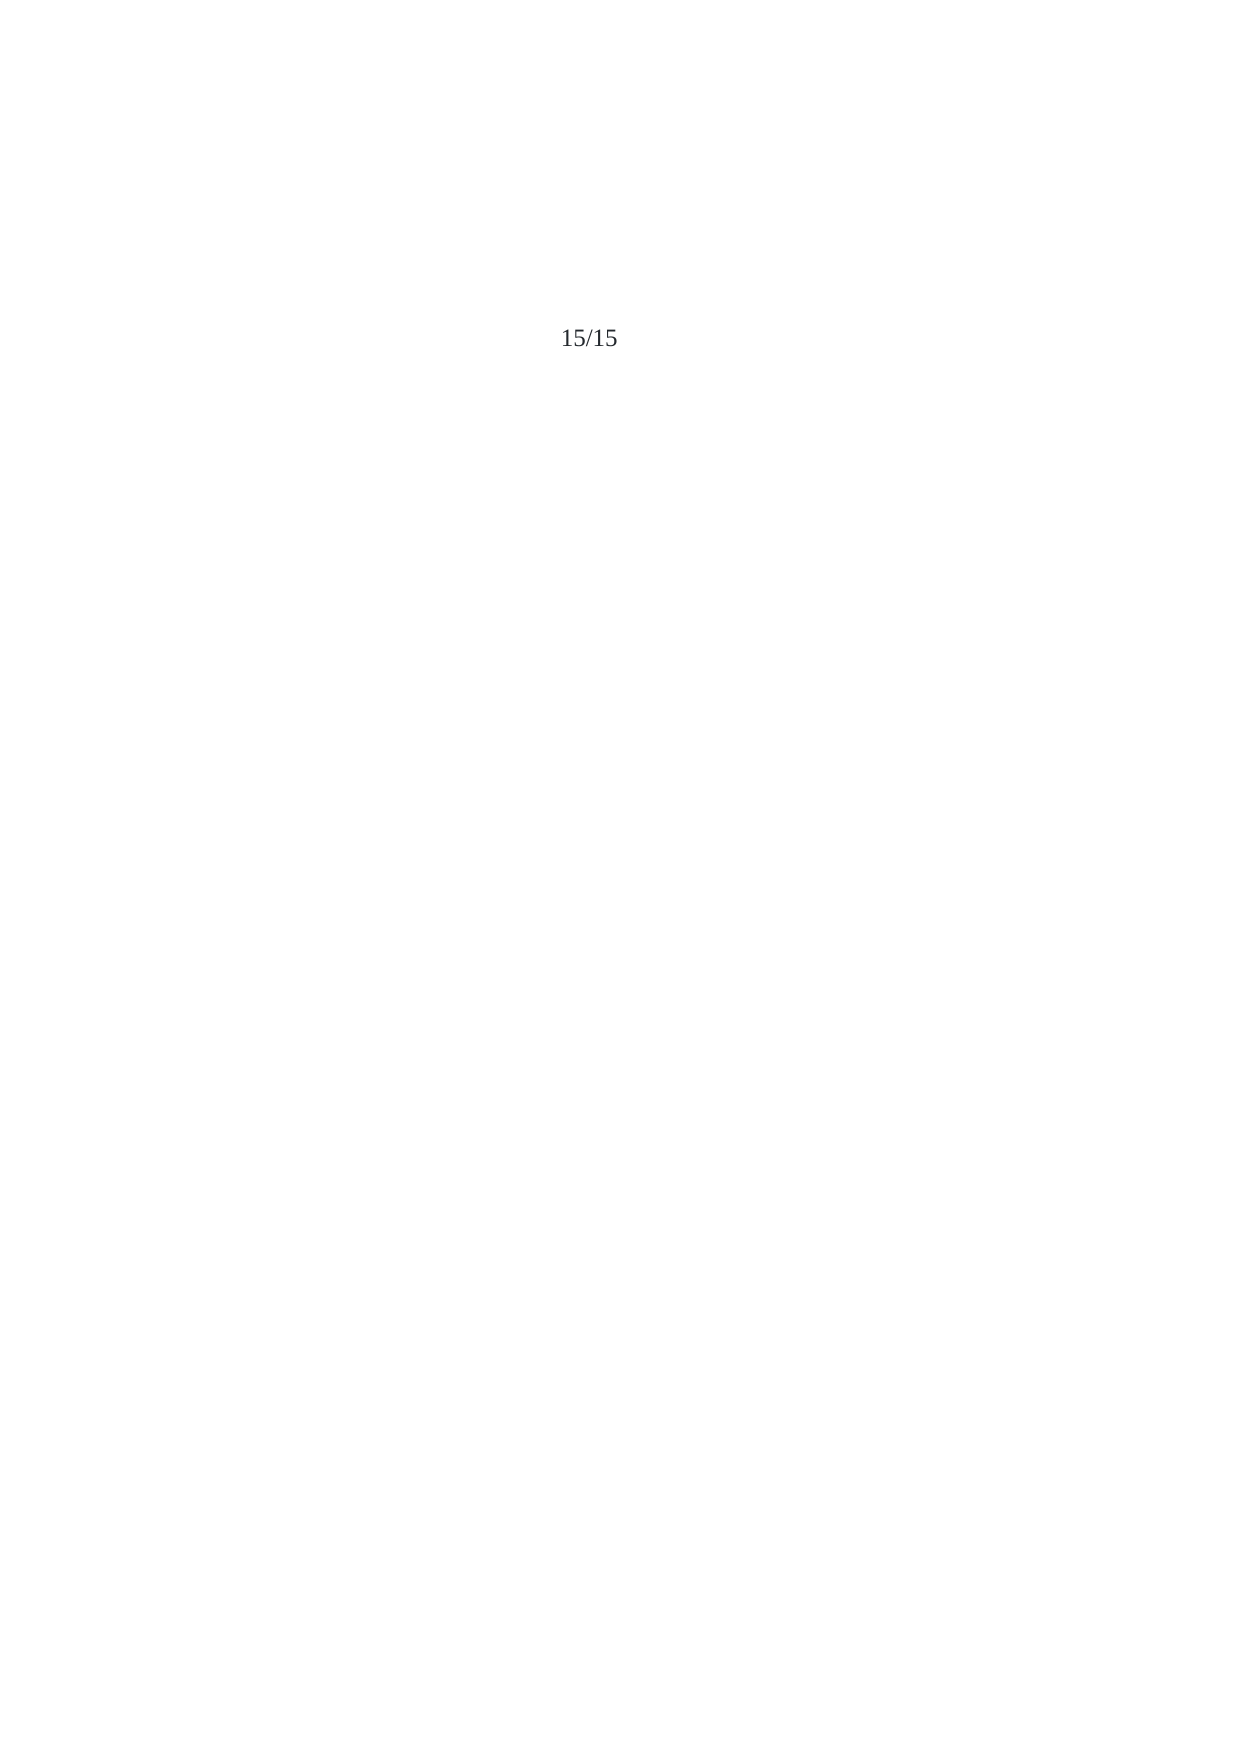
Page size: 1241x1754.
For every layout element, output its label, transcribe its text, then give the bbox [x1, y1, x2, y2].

text 15/15 [118, 316, 1122, 354]
